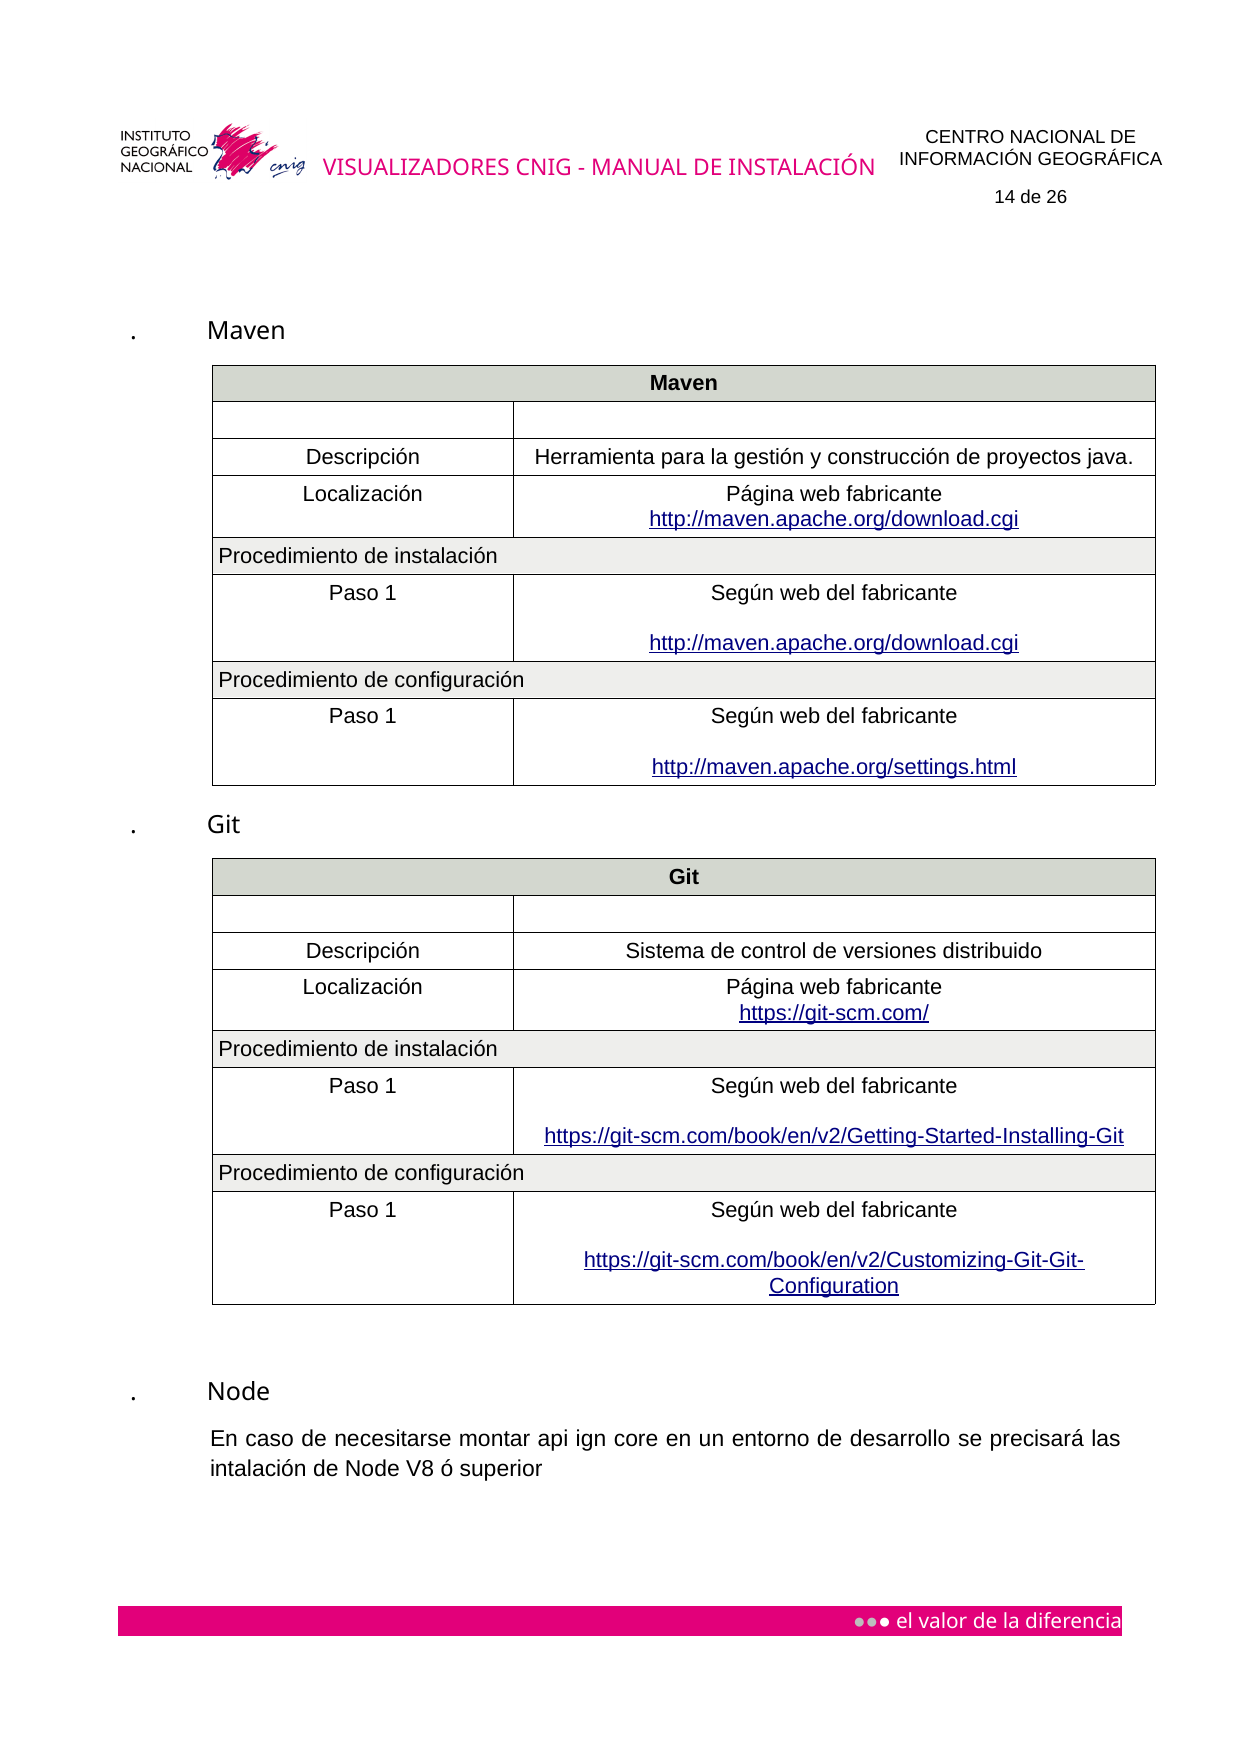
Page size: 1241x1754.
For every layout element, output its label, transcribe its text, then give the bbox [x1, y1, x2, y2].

table_cell Localización [213, 476, 513, 537]
table_header Git [213, 859, 1155, 895]
picture [118, 118, 307, 183]
table_cell Herramienta para la gestión y construcción de proyectos java. [514, 439, 1155, 475]
table_cell Según web del fabricante https://git-scm.com/book/en/v2/Getting-Started-Installing-Git [514, 1068, 1155, 1154]
table_cell Paso 1 [213, 1192, 513, 1303]
table_cell Procedimiento de instalación [213, 1031, 1155, 1067]
table_cell Paso 1 [213, 699, 513, 785]
table_cell Procedimiento de configuración [213, 1155, 1155, 1191]
subtitle Git [130, 806, 1122, 840]
subtitle Node [130, 1373, 1122, 1407]
table_cell Descripción [213, 933, 513, 968]
subtitle Maven [130, 313, 1122, 347]
table_cell [213, 402, 513, 438]
table_cell Página web fabricante http://maven.apache.org/download.cgi [514, 476, 1155, 537]
table_header Maven [213, 366, 1155, 401]
table_cell Página web fabricante https://git-scm.com/ [514, 970, 1155, 1030]
table_cell [514, 896, 1155, 932]
table_cell [213, 896, 513, 932]
table_cell Descripción [213, 439, 513, 475]
table_cell Según web del fabricante http://maven.apache.org/settings.html [514, 699, 1155, 785]
table_cell Según web del fabricante http://maven.apache.org/download.cgi [514, 575, 1155, 661]
table_cell Paso 1 [213, 1068, 513, 1154]
table_cell Según web del fabricante https://git-scm.com/book/en/v2/Customizing-Git-Git-Configuration [514, 1192, 1155, 1303]
table_cell Procedimiento de instalación [213, 538, 1155, 573]
table_cell Procedimiento de configuración [213, 662, 1155, 697]
table_cell Sistema de control de versiones distribuido [514, 933, 1155, 968]
text En caso de necesitarse montar api ign core en un entorno de desarrollo se precisará las intalación de Node V8 ó superior [210, 1425, 1122, 1481]
table_cell Paso 1 [213, 575, 513, 661]
table_cell Localización [213, 970, 513, 1030]
table_cell [514, 402, 1155, 438]
